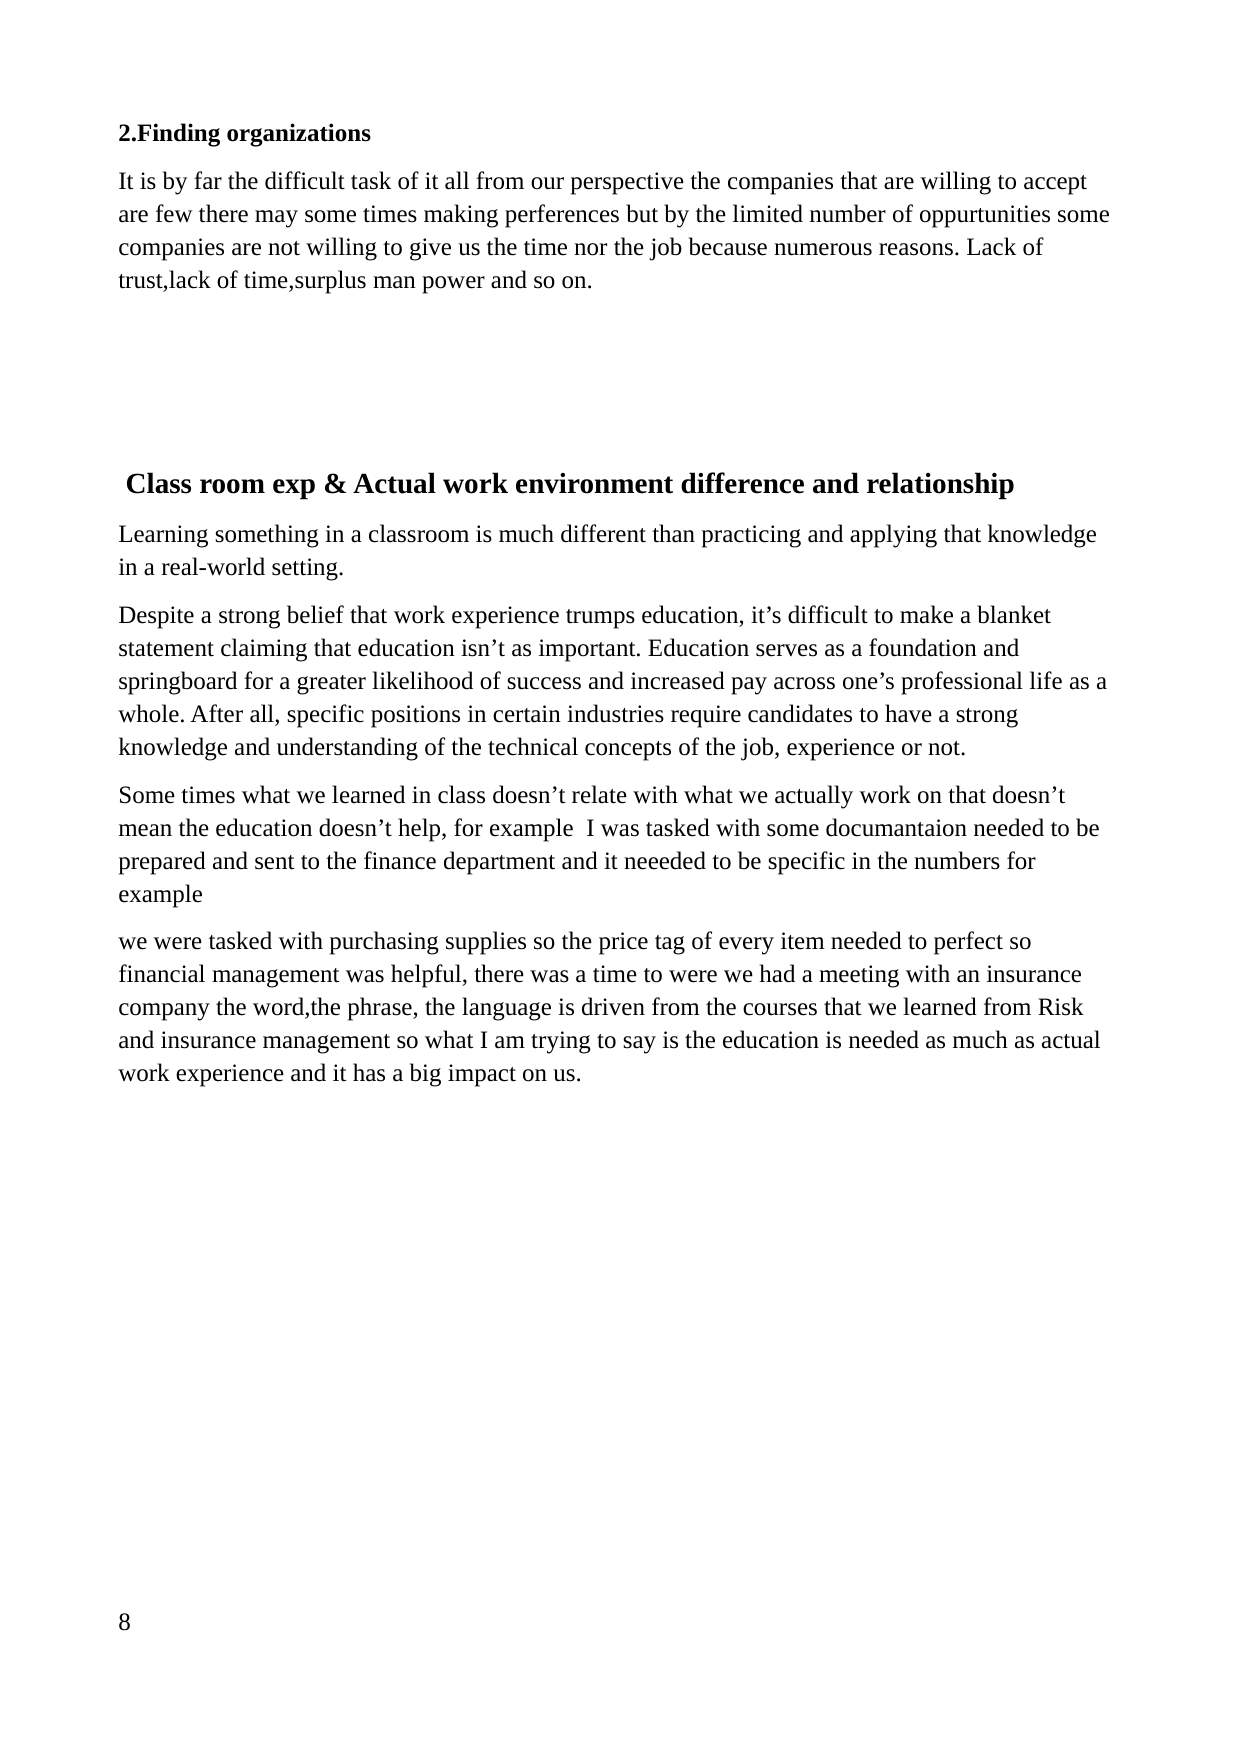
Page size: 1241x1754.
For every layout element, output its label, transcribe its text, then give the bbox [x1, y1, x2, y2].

text Despite a strong belief that work experience trumps education, it’s difficult to make a blanket statement claiming that education isn’t as important. Education serves as a foundation and springboard for a greater likelihood of success and increased pay across one’s professional life as a whole. After all, specific positions in certain industries require candidates to have a strong knowledge and understanding of the technical concepts of the job, experience or not. [118, 600, 1122, 761]
text Some times what we learned in class doesn’t relate with what we actually work on that doesn’t mean the education doesn’t help, for example I was tasked with some documantaion needed to be prepared and sent to the finance department and it neeeded to be specific in the numbers for example [118, 780, 1122, 907]
text It is by far the difficult task of it all from our perspective the companies that are willing to accept are few there may some times making perferences but by the limited number of oppurtunities some companies are not willing to give us the time nor the job because numerous reasons. Lack of trust,lack of time,surplus man power and so on. [118, 166, 1122, 293]
text Learning something in a classroom is much different than practicing and applying that knowledge in a real-world setting. [118, 519, 1122, 581]
text 2.Finding organizations [118, 118, 1122, 147]
text Class room exp & Actual work environment difference and relationship [118, 466, 1122, 500]
text we were tasked with purchasing supplies so the price tag of every item needed to perfect so financial management was helpful, there was a time to were we had a meeting with an insurance company the word,the phrase, the language is driven from the courses that we learned from Risk and insurance management so what I am trying to say is the education is needed as much as actual work experience and it has a big impact on us. [118, 926, 1122, 1087]
